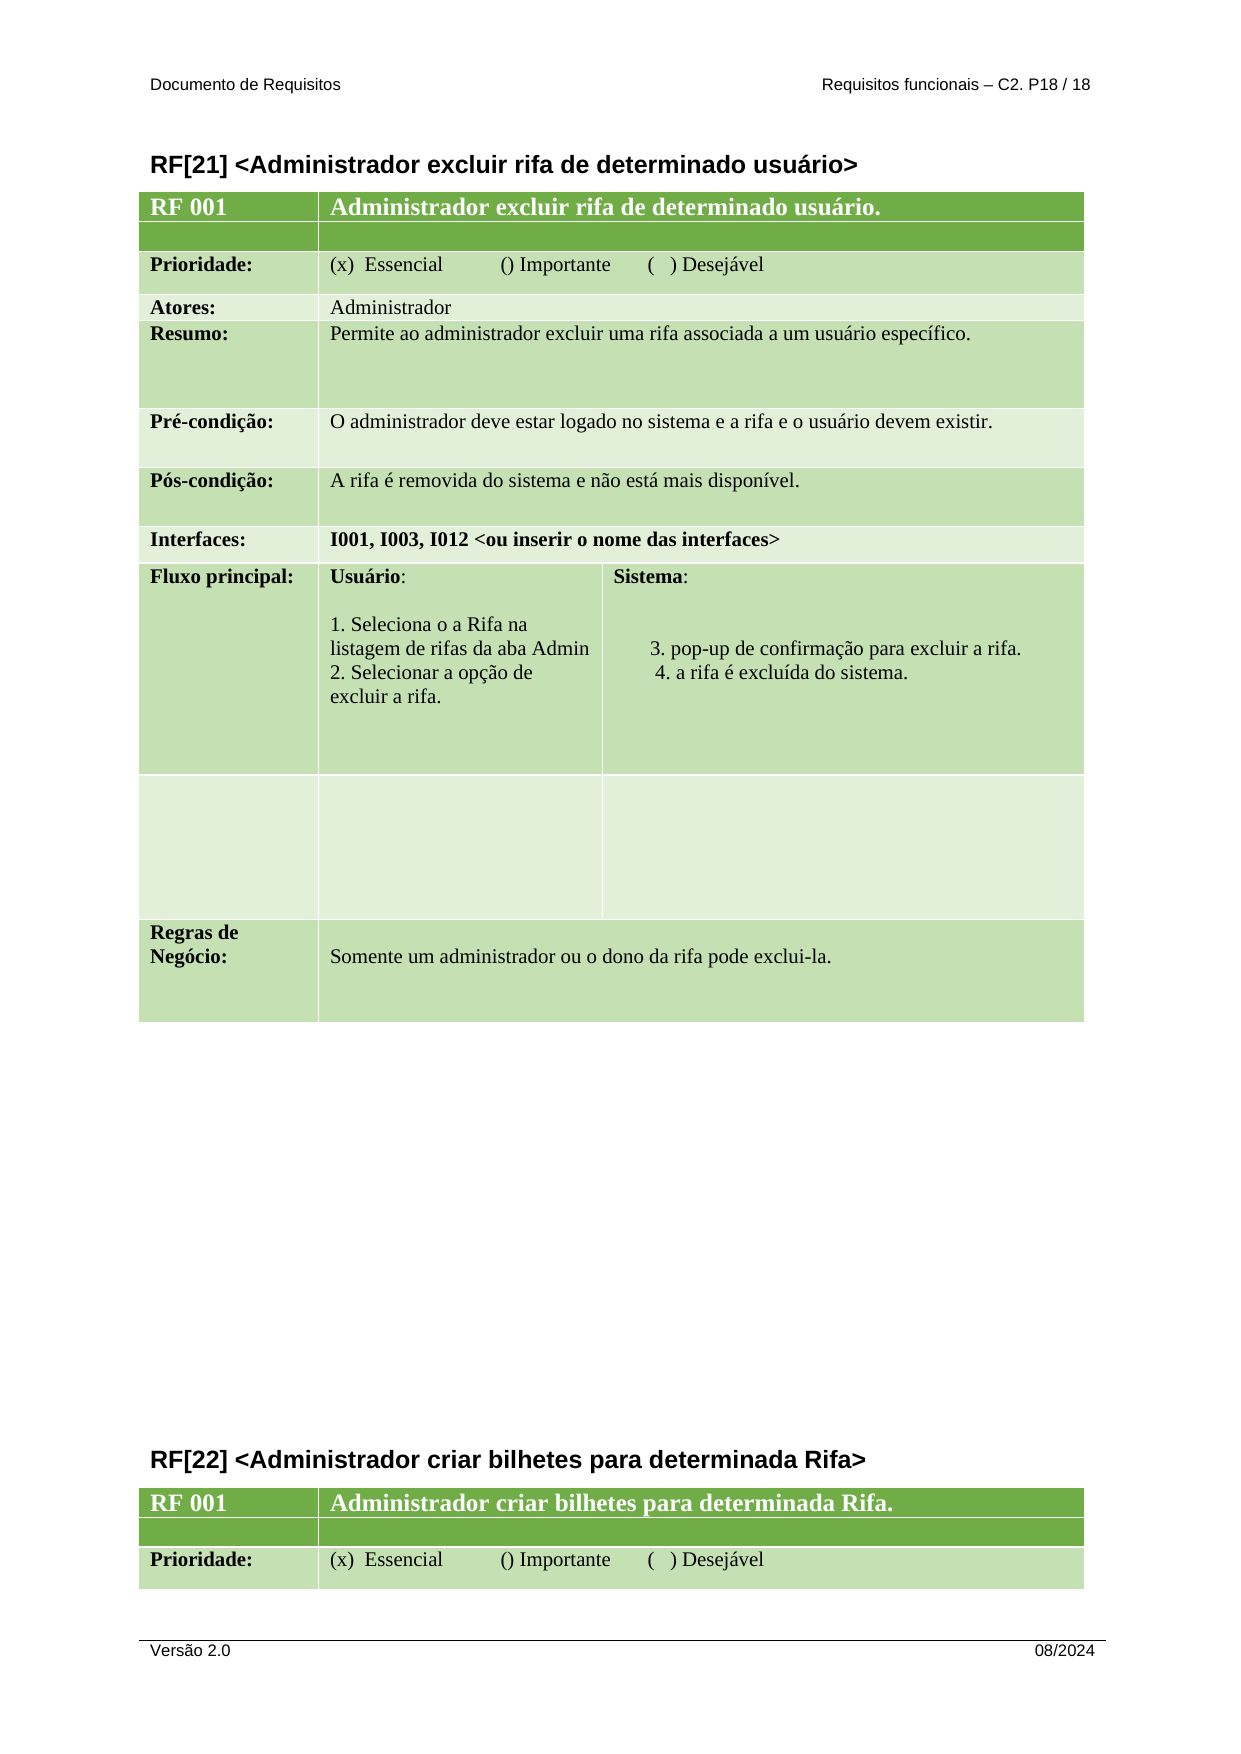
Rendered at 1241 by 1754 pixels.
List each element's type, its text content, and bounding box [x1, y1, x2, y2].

table_cell [319, 1518, 1084, 1546]
table_cell [139, 1518, 318, 1546]
table_cell [603, 776, 1084, 919]
table_cell Usuário: 1. Seleciona o a Rifa na listagem de rifas da aba Admin 2. Selecionar a opção de excluir a rifa. [319, 564, 602, 774]
table_cell Resumo: [139, 321, 318, 408]
table_cell [319, 776, 602, 919]
table_cell Prioridade: [139, 252, 318, 294]
table_cell O administrador deve estar logado no sistema e a rifa e o usuário devem existir. [319, 409, 1084, 467]
table_cell Somente um administrador ou o dono da rifa pode exclui-la. [319, 920, 1084, 1022]
table_cell I001, I003, I012 <ou inserir o nome das interfaces> [319, 527, 1084, 562]
table_header RF 001 [139, 192, 318, 221]
table_cell Interfaces: [139, 527, 318, 562]
table_cell Administrador [319, 295, 1084, 320]
table_cell Sistema: 3. pop-up de confirmação para excluir a rifa. 4. a rifa é excluída do sistema. [603, 564, 1084, 774]
table_cell Pós-condição: [139, 468, 318, 526]
table_cell [139, 776, 318, 919]
table_cell [319, 222, 1084, 251]
text RF[22] <Administrador criar bilhetes para determinada Rifa> [150, 1446, 1090, 1474]
table_header Administrador criar bilhetes para determinada Rifa. [319, 1488, 1084, 1517]
table_cell A rifa é removida do sistema e não está mais disponível. [319, 468, 1084, 526]
table_cell Permite ao administrador excluir uma rifa associada a um usuário específico. [319, 321, 1084, 408]
table_cell Pré-condição: [139, 409, 318, 467]
table_cell Prioridade: [139, 1548, 318, 1589]
table_cell (x) Essencial () Importante ( ) Desejável [319, 252, 1084, 294]
table_header Administrador excluir rifa de determinado usuário. [319, 192, 1084, 221]
table_cell Atores: [139, 295, 318, 320]
table_cell (x) Essencial () Importante ( ) Desejável [319, 1548, 1084, 1589]
text RF[21] <Administrador excluir rifa de determinado usuário> [150, 150, 1090, 179]
table_cell [139, 222, 318, 251]
table_cell Regras de Negócio: [139, 920, 318, 1022]
table_cell Fluxo principal: [139, 564, 318, 774]
table_header RF 001 [139, 1488, 318, 1517]
